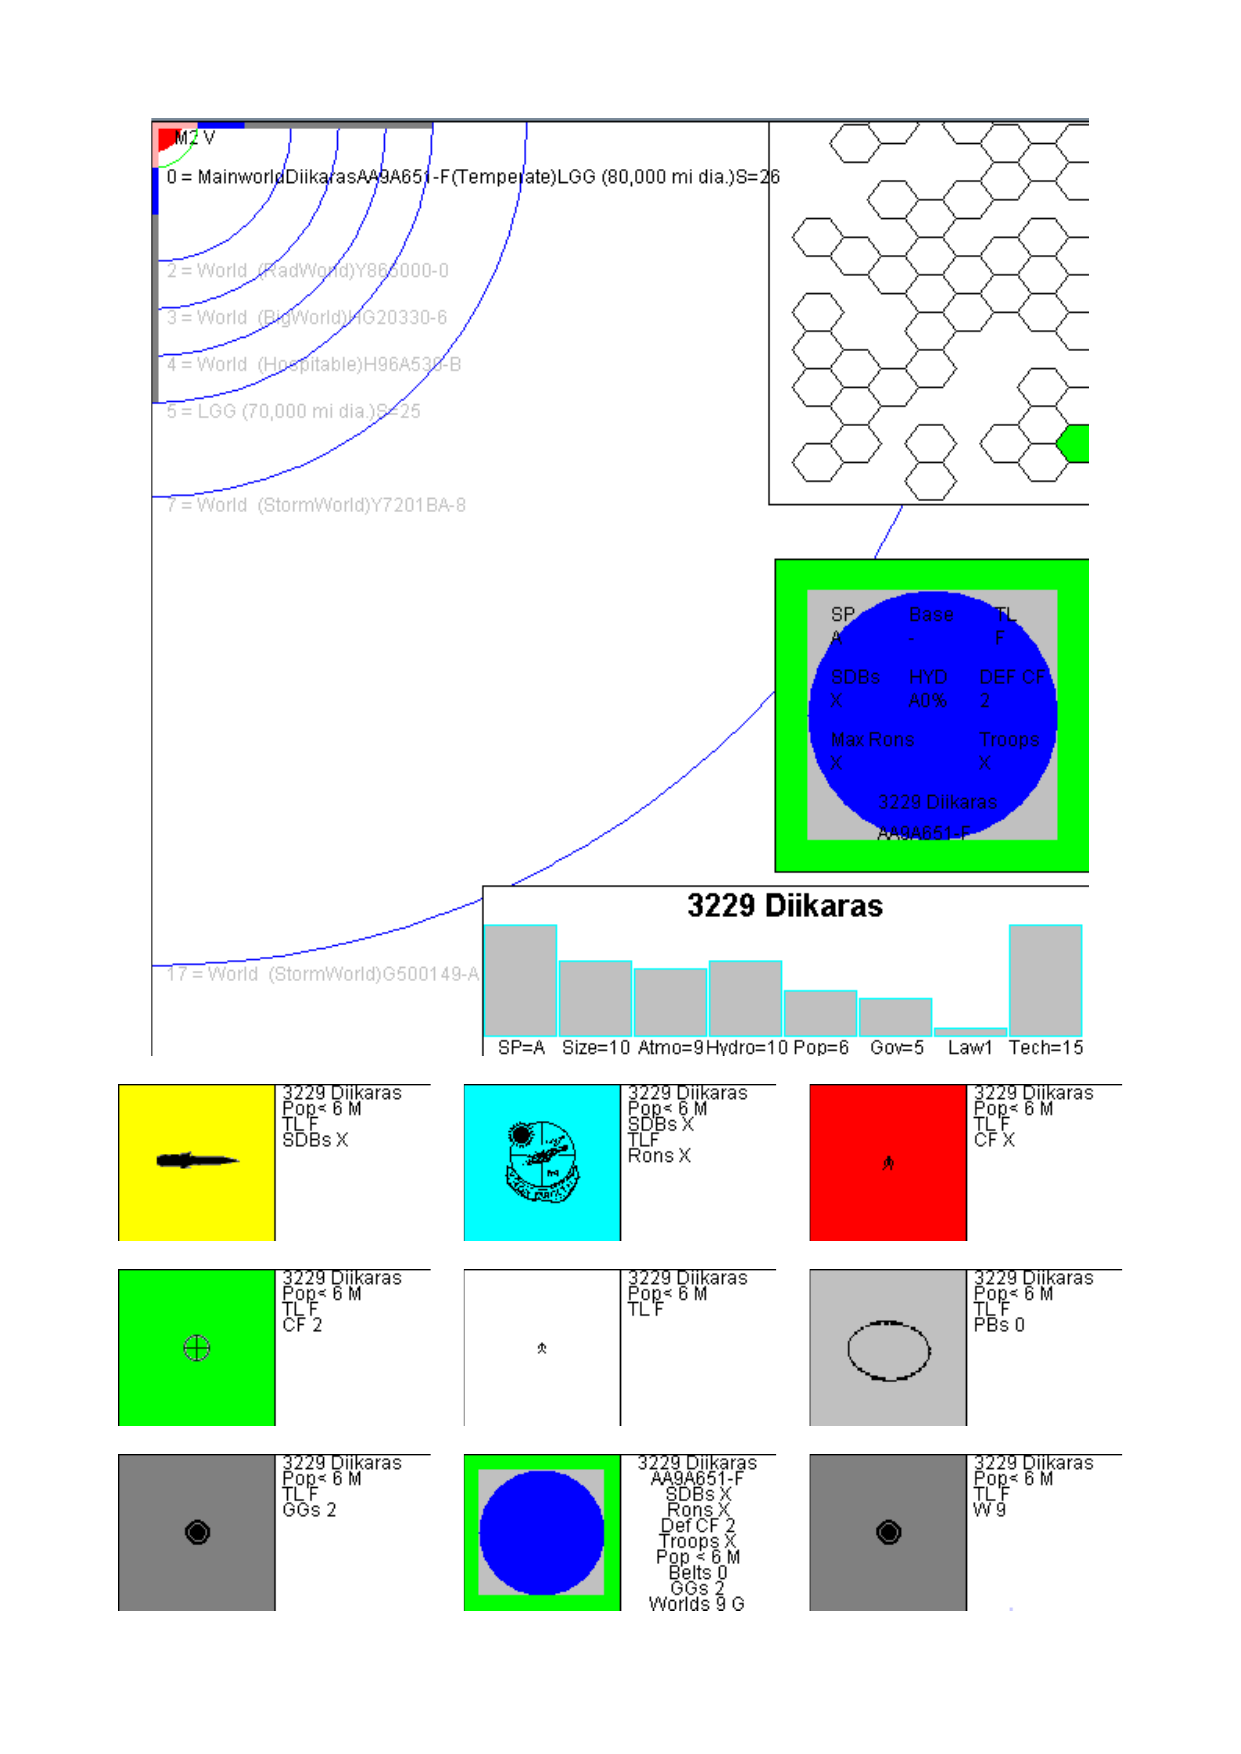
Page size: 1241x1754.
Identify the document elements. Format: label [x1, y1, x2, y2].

picture [463, 1454, 777, 1611]
picture [463, 1269, 777, 1426]
picture [151, 118, 1089, 1056]
picture [809, 1454, 1123, 1611]
picture [118, 1454, 431, 1611]
picture [118, 1084, 431, 1241]
picture [463, 1084, 777, 1241]
picture [118, 1269, 431, 1426]
picture [809, 1084, 1123, 1241]
picture [809, 1269, 1123, 1426]
